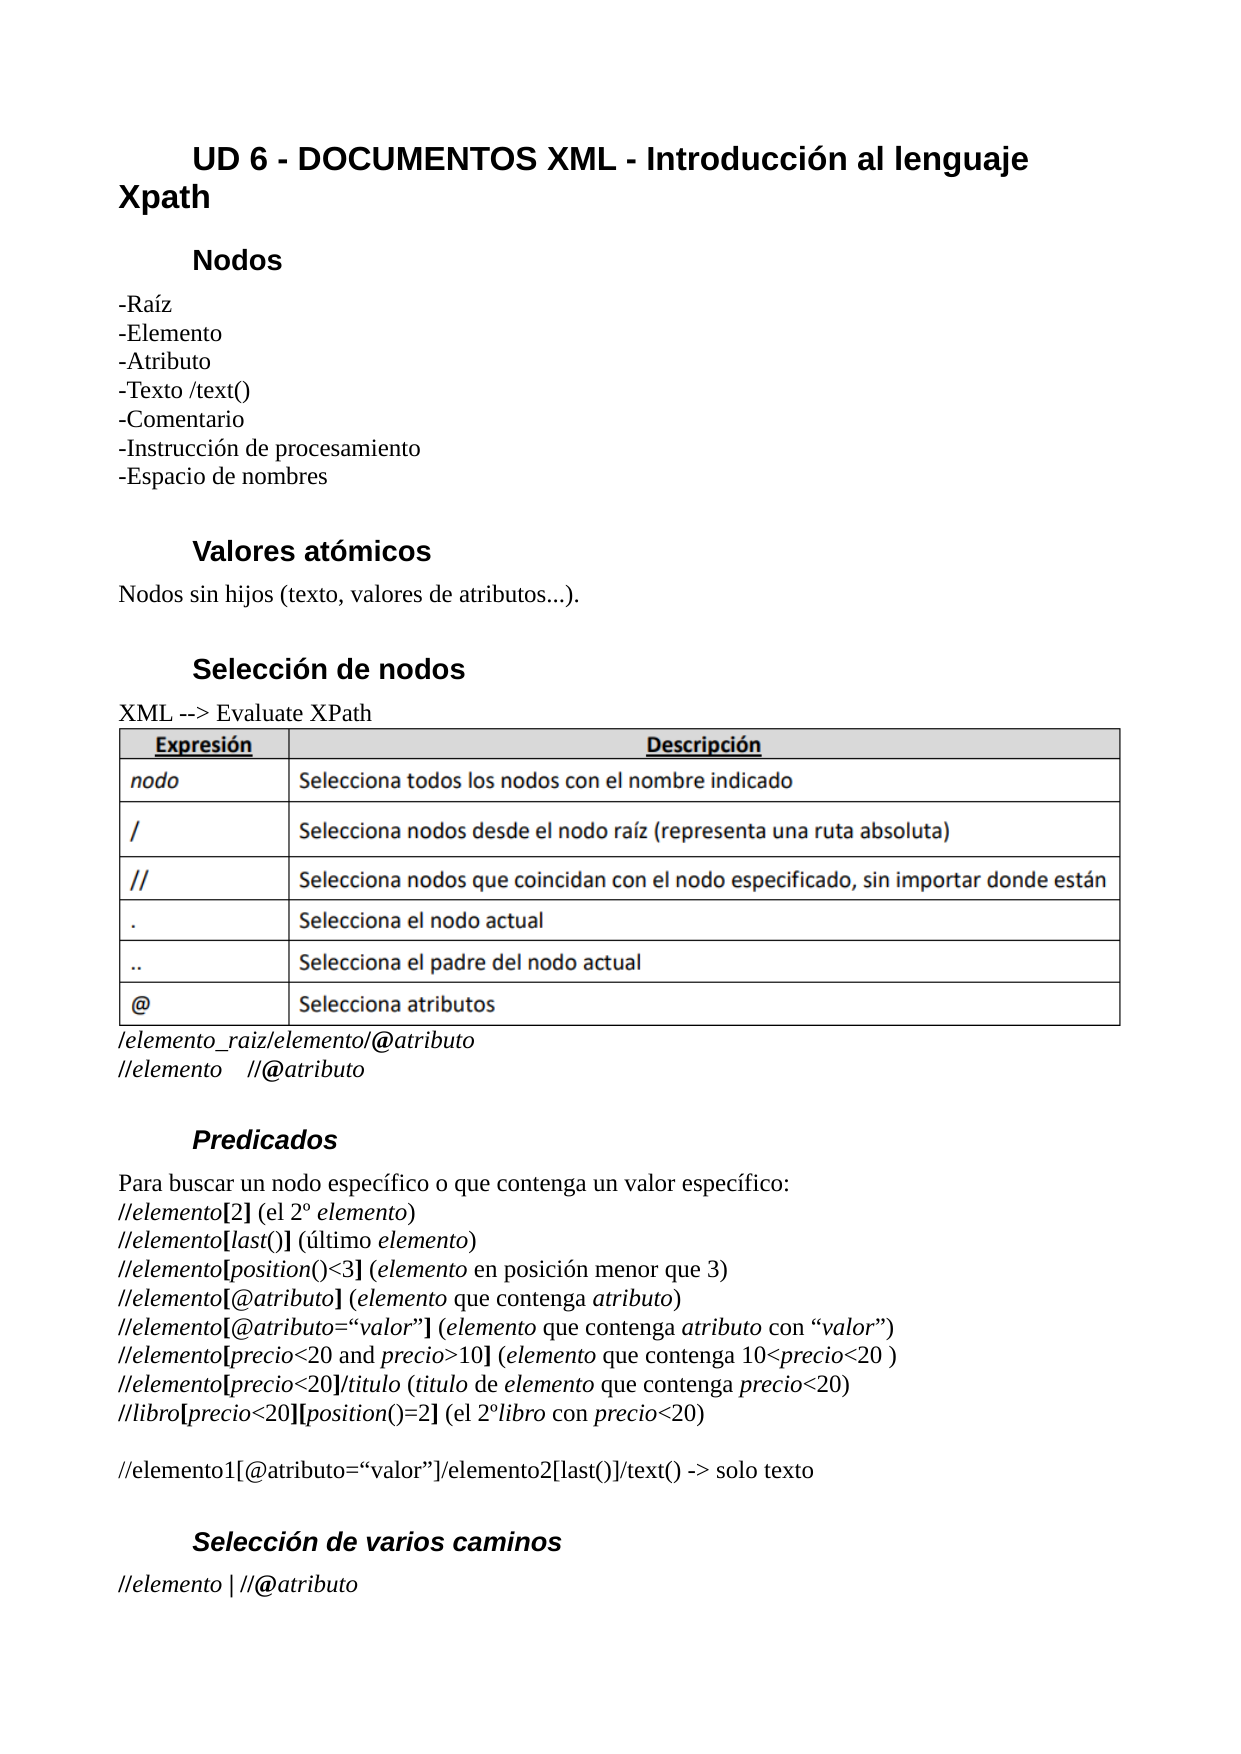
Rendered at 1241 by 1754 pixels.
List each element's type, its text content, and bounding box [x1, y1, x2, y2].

subtitle Selección de varios caminos [118, 1526, 1122, 1557]
text //elemento //@atributo [118, 1054, 1122, 1083]
text -Atributo [118, 346, 1122, 375]
text -Elemento [118, 318, 1122, 346]
text //elemento1[@atributo=“valor”]/elemento2[last()]/text() -> solo texto [118, 1456, 1122, 1484]
text //elemento[precio<20]/titulo (titulo de elemento que contenga precio<20) [118, 1369, 1122, 1398]
text -Instrucción de procesamiento [118, 433, 1122, 461]
subtitle Valores atómicos [118, 533, 1122, 567]
text -Raíz [118, 289, 1122, 318]
text //libro[precio<20][position()=2] (el 2ºlibro con precio<20) [118, 1398, 1122, 1427]
text //elemento | //@atributo [118, 1569, 1122, 1598]
text XML --> Evaluate XPath [118, 698, 1122, 726]
text -Comentario [118, 404, 1122, 433]
text Nodos sin hijos (texto, valores de atributos...). [118, 579, 1122, 608]
text //elemento[2] (el 2º elemento) [118, 1197, 1122, 1226]
subtitle Nodos [118, 243, 1122, 276]
text /elemento_raiz/elemento/@atributo [118, 1026, 1122, 1054]
subtitle Predicados [118, 1124, 1122, 1156]
text Para buscar un nodo específico o que contenga un valor específico: [118, 1168, 1122, 1197]
text //elemento[precio<20 and precio>10] (elemento que contenga 10<precio<20 ) [118, 1341, 1122, 1369]
text -Espacio de nombres [118, 461, 1122, 490]
text //elemento[position()<3] (elemento en posición menor que 3) [118, 1254, 1122, 1283]
subtitle Selección de nodos [118, 652, 1122, 685]
text -Texto /text() [118, 375, 1122, 404]
subtitle UD 6 - DOCUMENTOS XML - Introducción al lenguaje Xpath [118, 139, 1122, 216]
text //elemento[last()] (último elemento) [118, 1226, 1122, 1254]
picture [118, 727, 1123, 1026]
text //elemento[@atributo=“valor”] (elemento que contenga atributo con “valor”) [118, 1312, 1122, 1341]
text //elemento[@atributo] (elemento que contenga atributo) [118, 1283, 1122, 1312]
